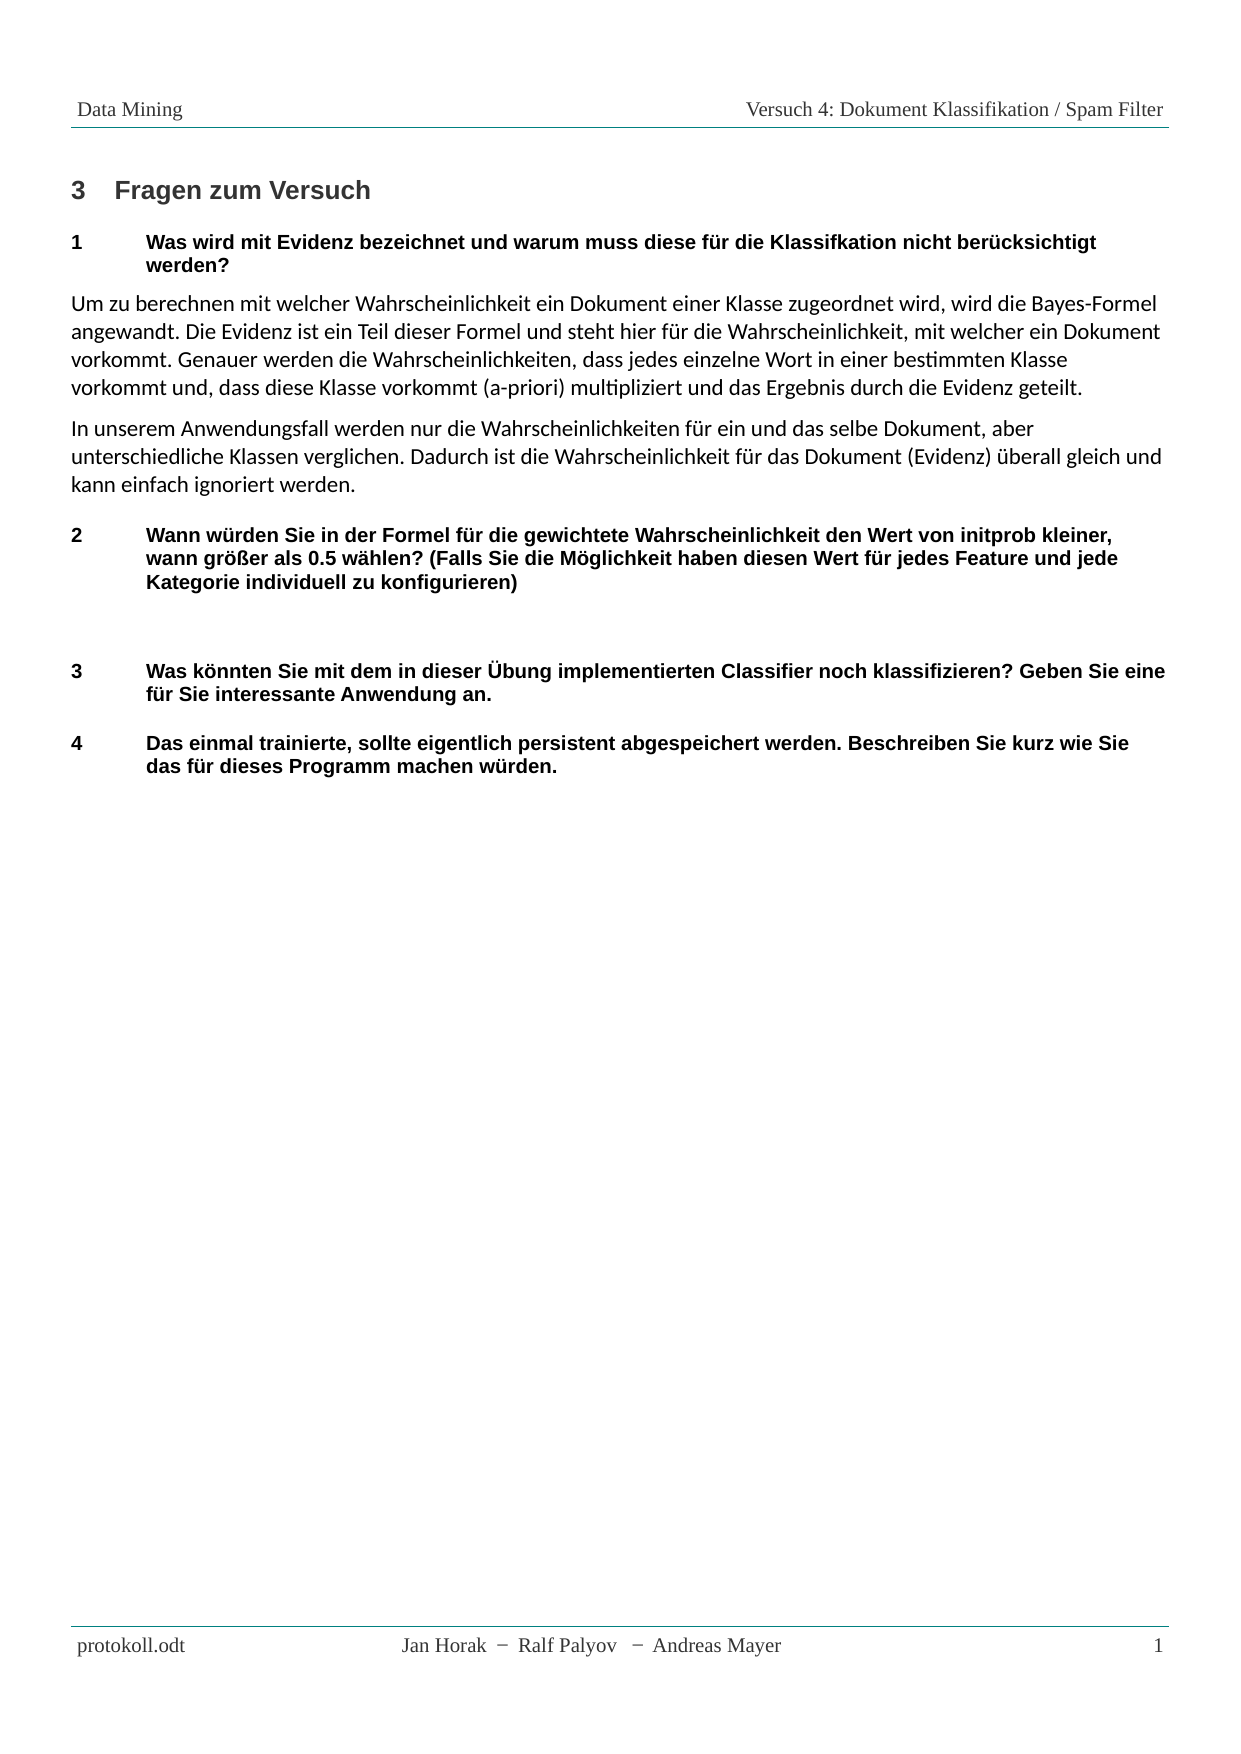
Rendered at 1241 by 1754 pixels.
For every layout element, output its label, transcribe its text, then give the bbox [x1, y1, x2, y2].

subtitle Das einmal trainierte, sollte eigentlich persistent abgespeichert werden. Beschreiben Sie kurz wie Sie das für dieses Programm machen würden. [71, 731, 1169, 778]
text In unserem Anwendungsfall werden nur die Wahrscheinlichkeiten für ein und das selbe Dokument, aber unterschiedliche Klassen verglichen. Dadurch ist die Wahrscheinlichkeit für das Dokument (Evidenz) überall gleich und kann einfach ignoriert werden. [71, 414, 1169, 498]
subtitle Was könnten Sie mit dem in dieser Übung implementierten Classifier noch klassifizieren? Geben Sie eine für Sie interessante Anwendung an. [71, 659, 1169, 706]
subtitle Wann würden Sie in der Formel für die gewichtete Wahrscheinlichkeit den Wert von initprob kleiner, wann größer als 0.5 wählen? (Falls Sie die Möglichkeit haben diesen Wert für jedes Feature und jede Kategorie individuell zu konfigurieren) [71, 523, 1169, 593]
text Um zu berechnen mit welcher Wahrscheinlichkeit ein Dokument einer Klasse zugeordnet wird, wird die Bayes-Formel angewandt. Die Evidenz ist ein Teil dieser Formel und steht hier für die Wahrscheinlichkeit, mit welcher ein Dokument vorkommt. Genauer werden die Wahrscheinlichkeiten, dass jedes einzelne Wort in einer bestimmten Klasse vorkommt und, dass diese Klasse vorkommt (a-priori) multipliziert und das Ergebnis durch die Evidenz geteilt. [71, 289, 1169, 401]
subtitle Was wird mit Evidenz bezeichnet und warum muss diese für die Klassifkation nicht berücksichtigt werden? [71, 230, 1169, 277]
subtitle 3 Fragen zum Versuch [71, 175, 1169, 205]
